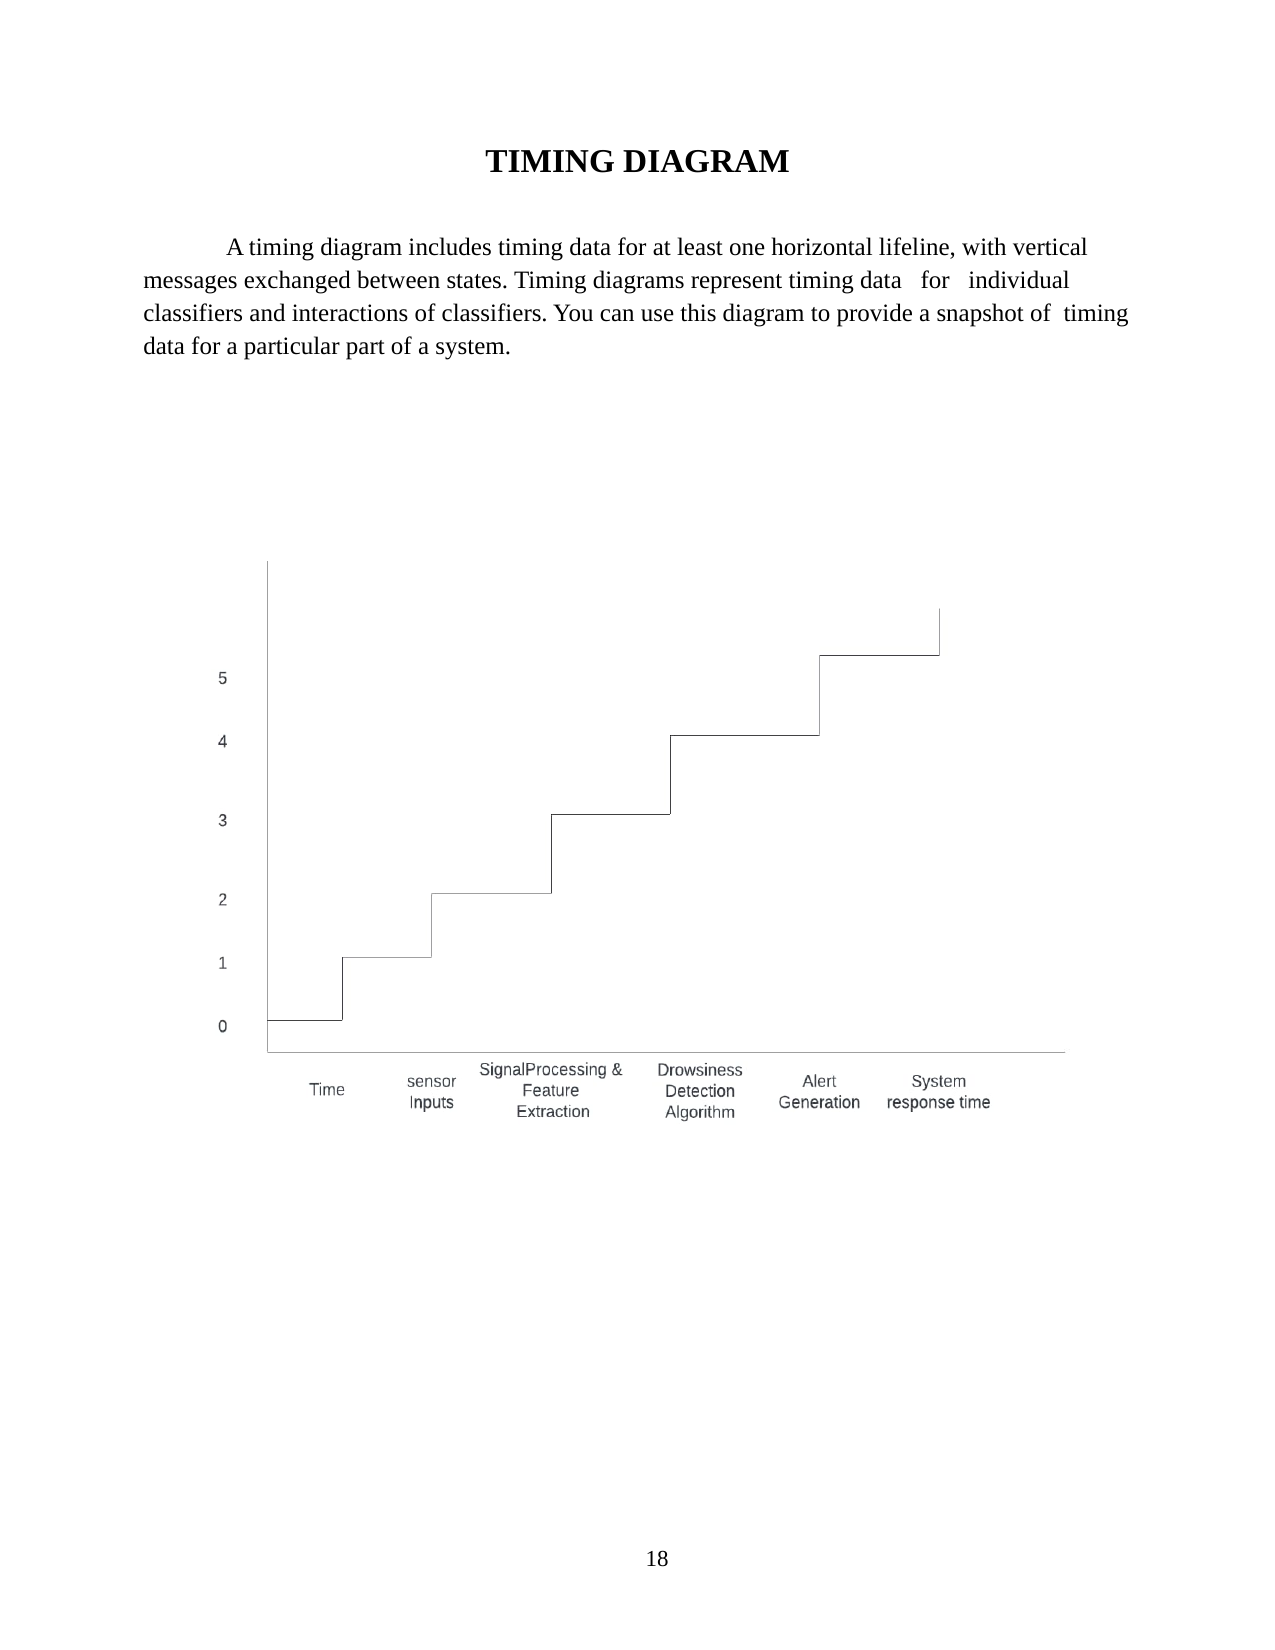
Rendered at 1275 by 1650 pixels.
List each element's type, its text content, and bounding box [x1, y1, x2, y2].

picture [103, 529, 1095, 1170]
text TIMING DIAGRAM [78, 142, 1197, 180]
text A timing diagram includes timing data for at least one horizontal lifeline, with vertical messages exchanged between states. Timing diagrams represent timing data for individual classifiers and interactions of classifiers. You can use this diagram to provide a snapshot of timing data for a particular part of a system. [143, 232, 1138, 360]
